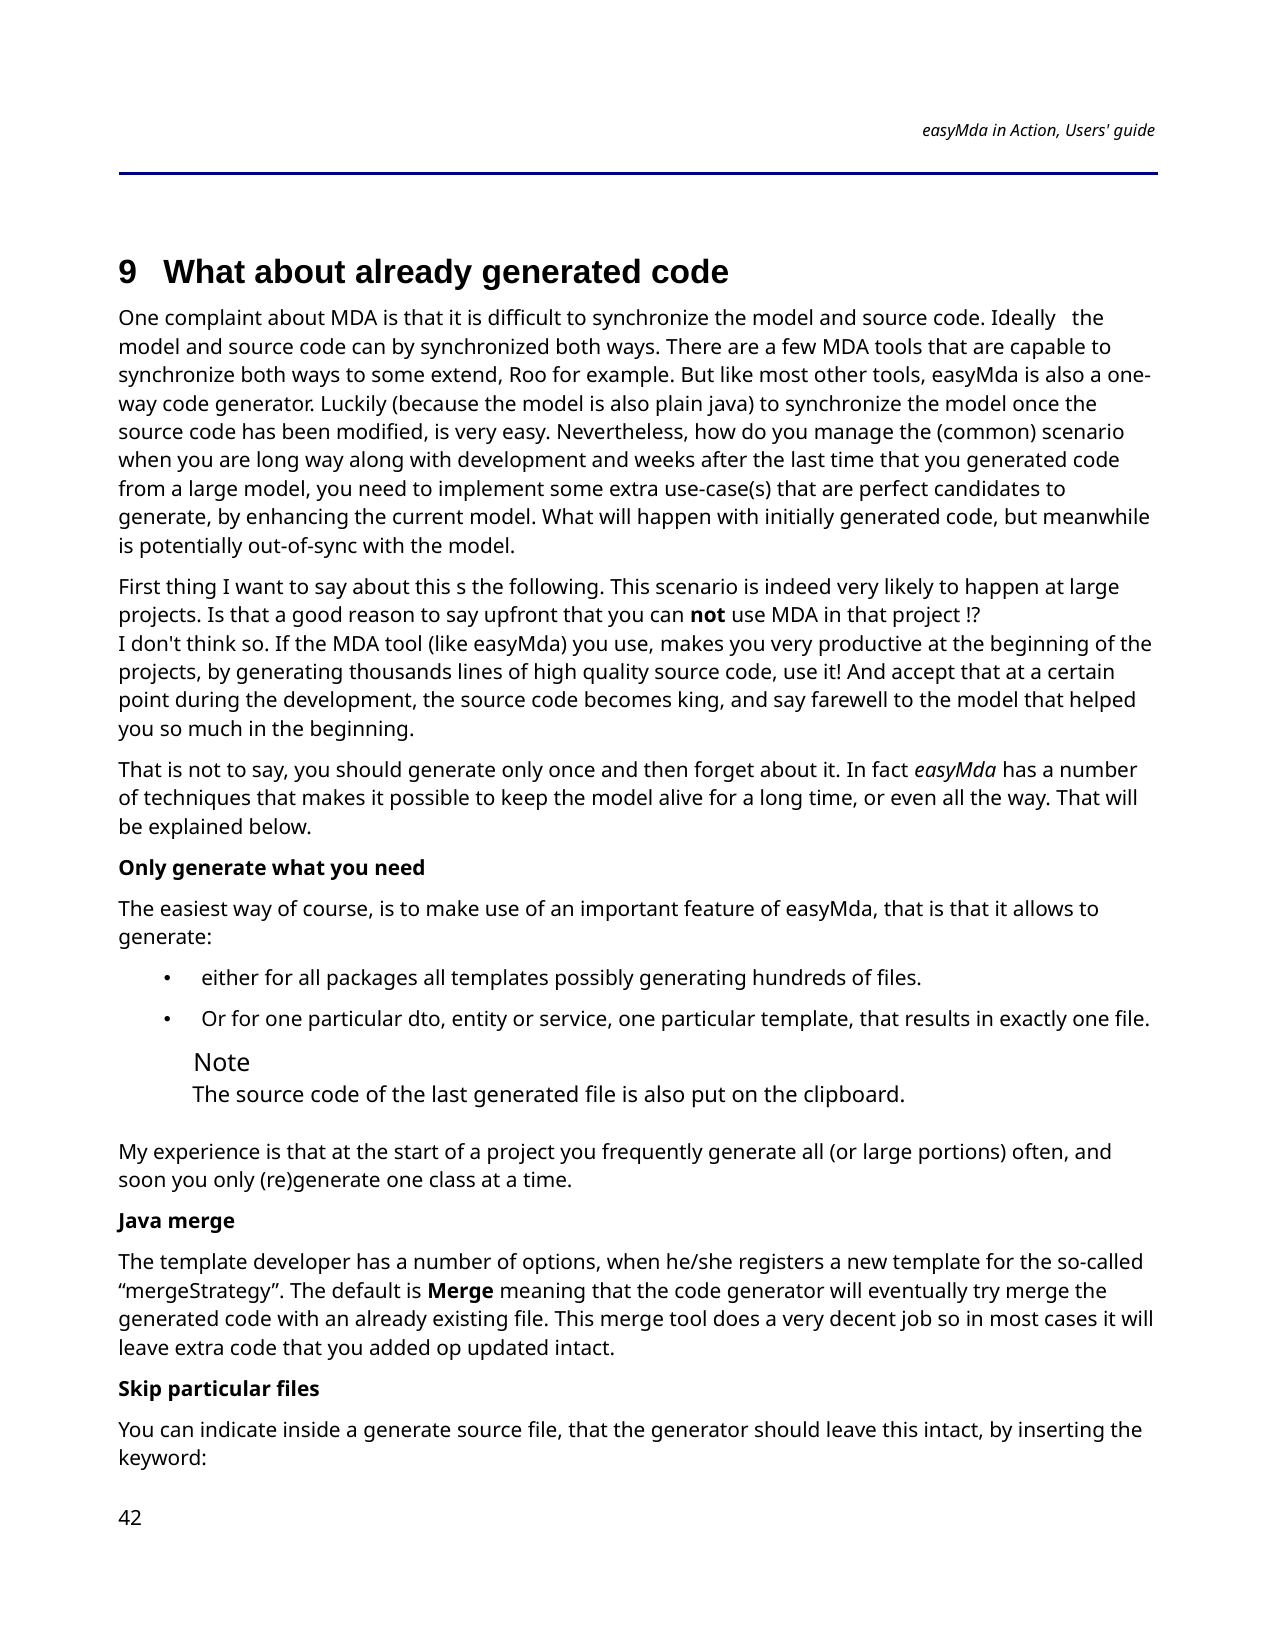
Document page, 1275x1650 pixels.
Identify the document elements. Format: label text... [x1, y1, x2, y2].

text First thing I want to say about this s the following. This scenario is indeed very likely to happen at large projects. Is that a good reason to say upfront that you can not use MDA in that project !? I don't think so. If the MDA tool (like easyMda) you use, makes you very productive at the beginning of the projects, by generating thousands lines of high quality source code, use it! And accept that at a certain point during the development, the source code becomes king, and say farewell to the model that helped you so much in the beginning. [118, 572, 1157, 742]
list Or for one particular dto, entity or service, one particular template, that results in exactly one file. [163, 1004, 1157, 1032]
text The easiest way of course, is to make use of an important feature of easyMda, that is that it allows to generate: [118, 894, 1157, 951]
list either for all packages all templates possibly generating hundreds of files. [163, 963, 1157, 991]
text The source code of the last generated file is also put on the clipboard. [192, 1079, 1157, 1109]
text Skip particular files [118, 1374, 1157, 1402]
text The template developer has a number of options, when he/she registers a new template for the so-called “mergeStrategy”. The default is Merge meaning that the code generator will eventually try merge the generated code with an already existing file. This merge tool does a very decent job so in most cases it will leave extra code that you added op updated intact. [118, 1247, 1157, 1361]
subtitle What about already generated code [118, 252, 1157, 291]
text One complaint about MDA is that it is difficult to synchronize the model and source code. Ideally the model and source code can by synchronized both ways. There are a few MDA tools that are capable to synchronize both ways to some extend, Roo for example. But like most other tools, easyMda is also a one-way code generator. Luckily (because the model is also plain java) to synchronize the model once the source code has been modified, is very easy. Nevertheless, how do you manage the (common) scenario when you are long way along with development and weeks after the last time that you generated code from a large model, you need to implement some extra use-case(s) that are perfect candidates to generate, by enhancing the current model. What will happen with initially generated code, but meanwhile is potentially out-of-sync with the model. [118, 303, 1157, 559]
text Only generate what you need [118, 853, 1157, 881]
text My experience is that at the start of a project you frequently generate all (or large portions) often, and soon you only (re)generate one class at a time. [118, 1109, 1157, 1194]
text Note [193, 1045, 1157, 1079]
text You can indicate inside a generate source file, that the generator should leave this intact, by inserting the keyword: [118, 1415, 1157, 1472]
text Java merge [118, 1207, 1157, 1235]
text That is not to say, you should generate only once and then forget about it. In fact easyMda has a number of techniques that makes it possible to keep the model alive for a long time, or even all the way. That will be explained below. [118, 755, 1157, 840]
